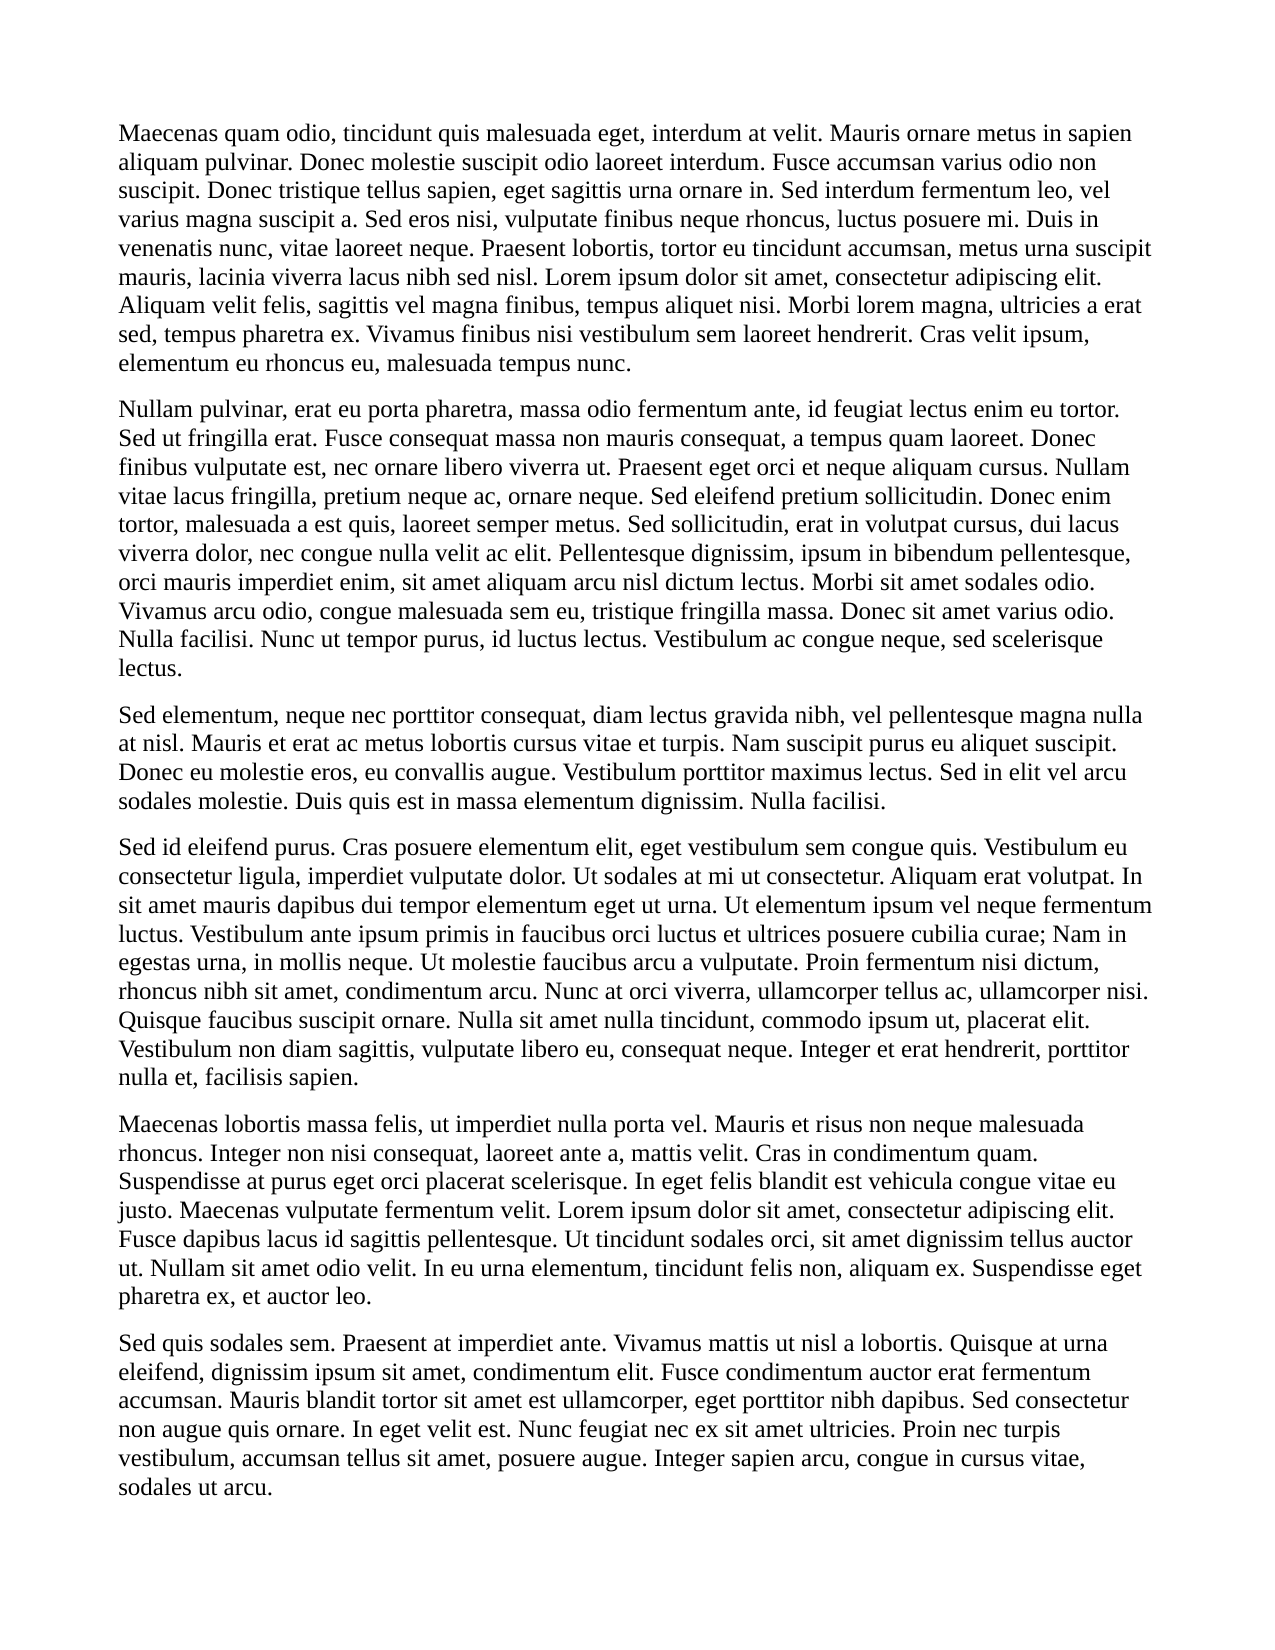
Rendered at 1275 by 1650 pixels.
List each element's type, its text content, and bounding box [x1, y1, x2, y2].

text Maecenas quam odio, tincidunt quis malesuada eget, interdum at velit. Mauris ornare metus in sapien aliquam pulvinar. Donec molestie suscipit odio laoreet interdum. Fusce accumsan varius odio non suscipit. Donec tristique tellus sapien, eget sagittis urna ornare in. Sed interdum fermentum leo, vel varius magna suscipit a. Sed eros nisi, vulputate finibus neque rhoncus, luctus posuere mi. Duis in venenatis nunc, vitae laoreet neque. Praesent lobortis, tortor eu tincidunt accumsan, metus urna suscipit mauris, lacinia viverra lacus nibh sed nisl. Lorem ipsum dolor sit amet, consectetur adipiscing elit. Aliquam velit felis, sagittis vel magna finibus, tempus aliquet nisi. Morbi lorem magna, ultricies a erat sed, tempus pharetra ex. Vivamus finibus nisi vestibulum sem laoreet hendrerit. Cras velit ipsum, elementum eu rhoncus eu, malesuada tempus nunc. [118, 118, 1157, 377]
text Sed id eleifend purus. Cras posuere elementum elit, eget vestibulum sem congue quis. Vestibulum eu consectetur ligula, imperdiet vulputate dolor. Ut sodales at mi ut consectetur. Aliquam erat volutpat. In sit amet mauris dapibus dui tempor elementum eget ut urna. Ut elementum ipsum vel neque fermentum luctus. Vestibulum ante ipsum primis in faucibus orci luctus et ultrices posuere cubilia curae; Nam in egestas urna, in mollis neque. Ut molestie faucibus arcu a vulputate. Proin fermentum nisi dictum, rhoncus nibh sit amet, condimentum arcu. Nunc at orci viverra, ullamcorper tellus ac, ullamcorper nisi. Quisque faucibus suscipit ornare. Nulla sit amet nulla tincidunt, commodo ipsum ut, placerat elit. Vestibulum non diam sagittis, vulputate libero eu, consequat neque. Integer et erat hendrerit, porttitor nulla et, facilisis sapien. [118, 832, 1157, 1091]
text Maecenas lobortis massa felis, ut imperdiet nulla porta vel. Mauris et risus non neque malesuada rhoncus. Integer non nisi consequat, laoreet ante a, mattis velit. Cras in condimentum quam. Suspendisse at purus eget orci placerat scelerisque. In eget felis blandit est vehicula congue vitae eu justo. Maecenas vulputate fermentum velit. Lorem ipsum dolor sit amet, consectetur adipiscing elit. Fusce dapibus lacus id sagittis pellentesque. Ut tincidunt sodales orci, sit amet dignissim tellus auctor ut. Nullam sit amet odio velit. In eu urna elementum, tincidunt felis non, aliquam ex. Suspendisse eget pharetra ex, et auctor leo. [118, 1109, 1157, 1310]
text Sed elementum, neque nec porttitor consequat, diam lectus gravida nibh, vel pellentesque magna nulla at nisl. Mauris et erat ac metus lobortis cursus vitae et turpis. Nam suscipit purus eu aliquet suscipit. Donec eu molestie eros, eu convallis augue. Vestibulum porttitor maximus lectus. Sed in elit vel arcu sodales molestie. Duis quis est in massa elementum dignissim. Nulla facilisi. [118, 700, 1157, 815]
text Sed quis sodales sem. Praesent at imperdiet ante. Vivamus mattis ut nisl a lobortis. Quisque at urna eleifend, dignissim ipsum sit amet, condimentum elit. Fusce condimentum auctor erat fermentum accumsan. Mauris blandit tortor sit amet est ullamcorper, eget porttitor nibh dapibus. Sed consectetur non augue quis ornare. In eget velit est. Nunc feugiat nec ex sit amet ultricies. Proin nec turpis vestibulum, accumsan tellus sit amet, posuere augue. Integer sapien arcu, congue in cursus vitae, sodales ut arcu. [118, 1328, 1157, 1500]
text Nullam pulvinar, erat eu porta pharetra, massa odio fermentum ante, id feugiat lectus enim eu tortor. Sed ut fringilla erat. Fusce consequat massa non mauris consequat, a tempus quam laoreet. Donec finibus vulputate est, nec ornare libero viverra ut. Praesent eget orci et neque aliquam cursus. Nullam vitae lacus fringilla, pretium neque ac, ornare neque. Sed eleifend pretium sollicitudin. Donec enim tortor, malesuada a est quis, laoreet semper metus. Sed sollicitudin, erat in volutpat cursus, dui lacus viverra dolor, nec congue nulla velit ac elit. Pellentesque dignissim, ipsum in bibendum pellentesque, orci mauris imperdiet enim, sit amet aliquam arcu nisl dictum lectus. Morbi sit amet sodales odio. Vivamus arcu odio, congue malesuada sem eu, tristique fringilla massa. Donec sit amet varius odio. Nulla facilisi. Nunc ut tempor purus, id luctus lectus. Vestibulum ac congue neque, sed scelerisque lectus. [118, 394, 1157, 682]
